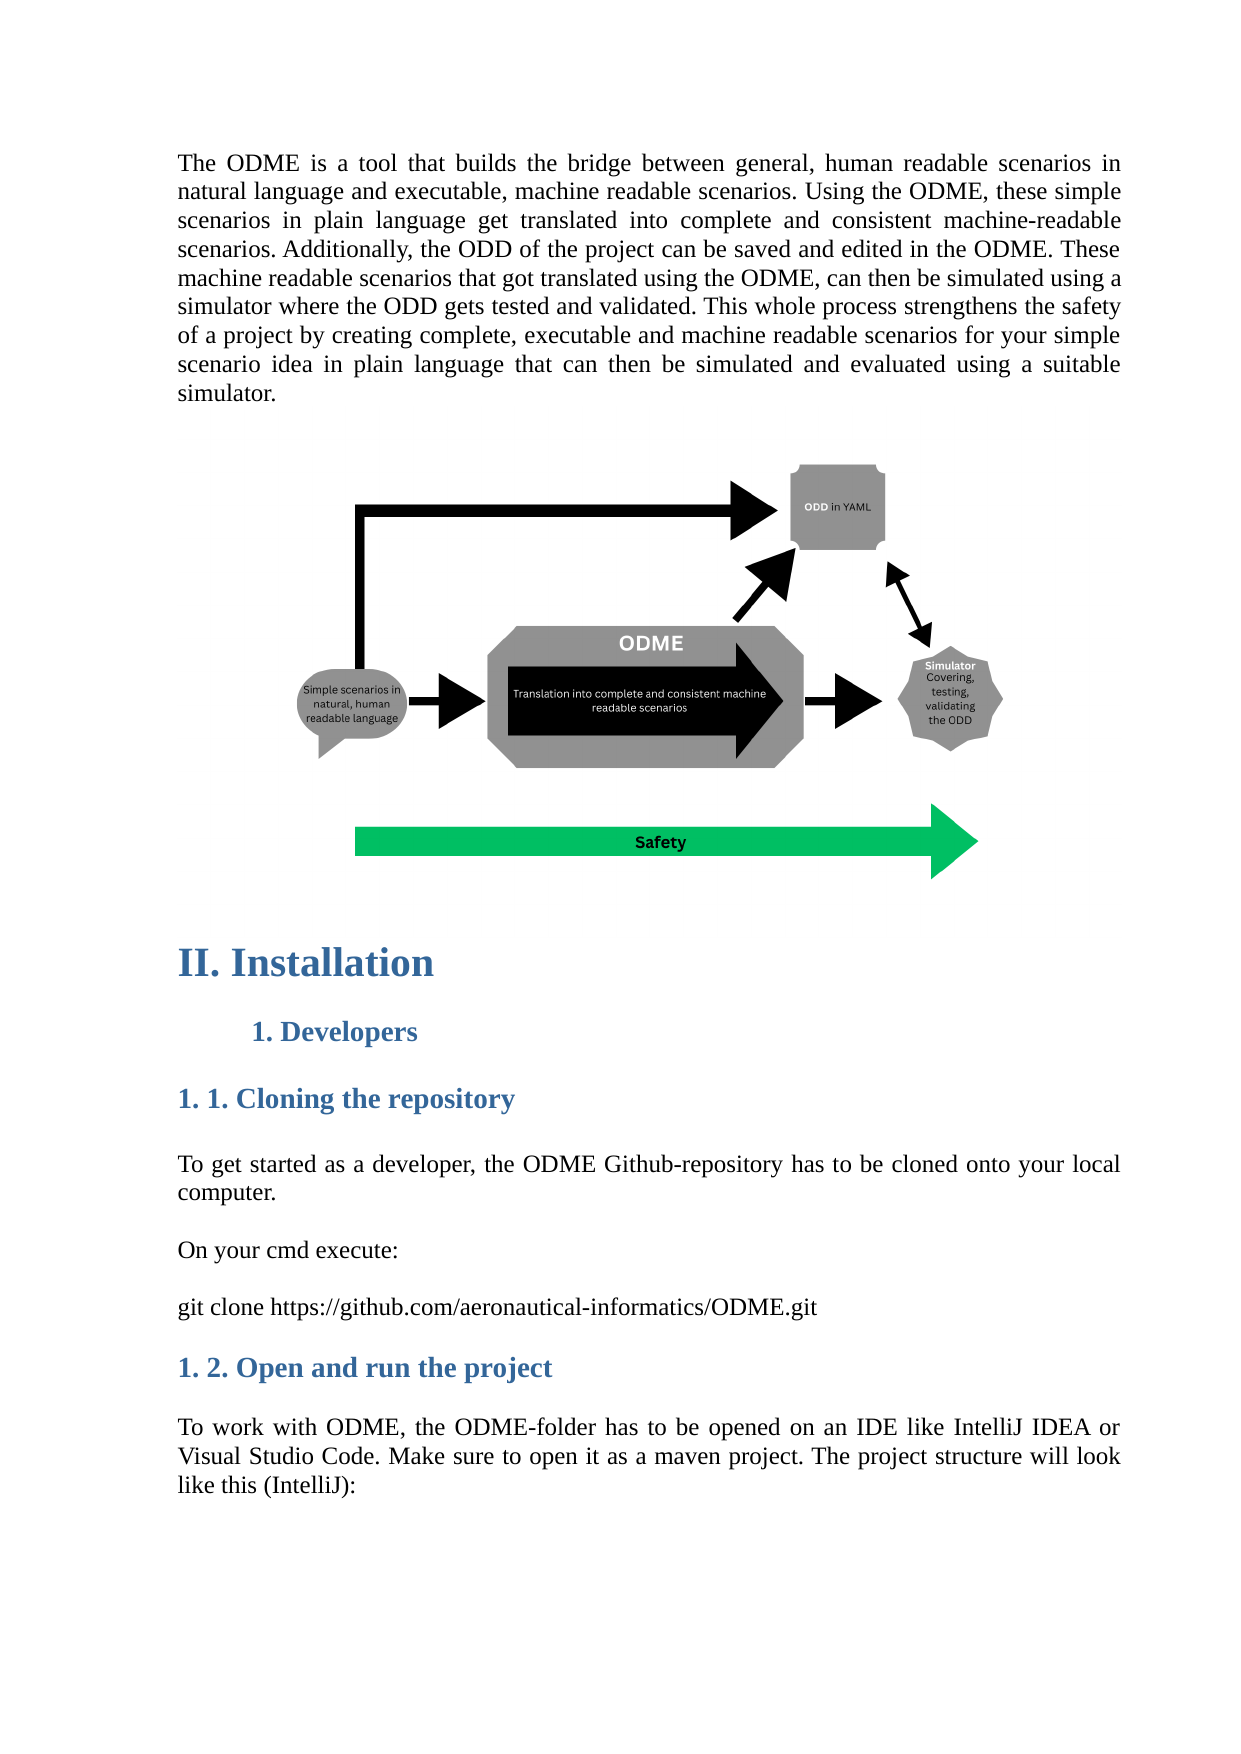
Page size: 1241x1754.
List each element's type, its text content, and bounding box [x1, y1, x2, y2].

text To get started as a developer, the ODME Github-repository has to be cloned onto your local computer. [177, 1149, 1122, 1206]
text To work with ODME, the ODME-folder has to be opened on an IDE like IntelliJ IDEA or Visual Studio Code. Make sure to open it as a maven project. The project structure will look like this (IntelliJ): [177, 1412, 1122, 1498]
text On your cmd execute: [177, 1235, 1122, 1264]
text git clone https://github.com/aeronautical-informatics/ODME.git [177, 1292, 1122, 1321]
text II. Installation [177, 938, 1122, 986]
text 1. 2. Open and run the project [177, 1350, 1122, 1383]
text 1. 1. Cloning the repository [177, 1082, 1122, 1115]
picture [177, 406, 1123, 938]
text 1. Developers [177, 1014, 1122, 1048]
text The ODME is a tool that builds the bridge between general, human readable scenarios in natural language and executable, machine readable scenarios. Using the ODME, these simple scenarios in plain language get translated into complete and consistent machine-readable scenarios. Additionally, the ODD of the project can be saved and edited in the ODME. These machine readable scenarios that got translated using the ODME, can then be simulated using a simulator where the ODD gets tested and validated. This whole process strengthens the safety of a project by creating complete, executable and machine readable scenarios for your simple scenario idea in plain language that can then be simulated and evaluated using a suitable simulator. [177, 148, 1122, 406]
